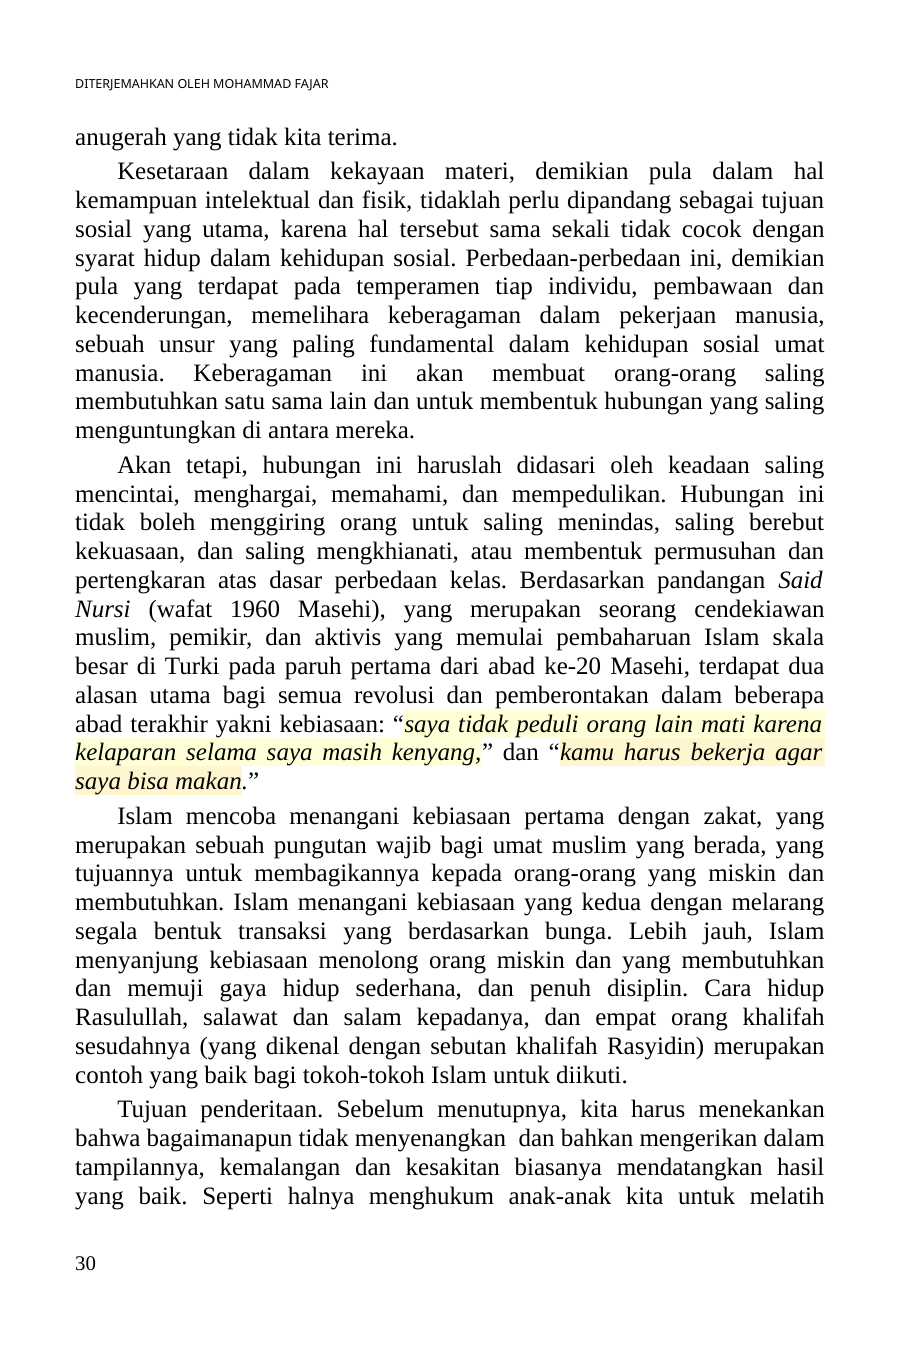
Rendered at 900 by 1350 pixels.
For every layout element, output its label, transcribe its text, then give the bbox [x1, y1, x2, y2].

text Kesetaraan dalam kekayaan materi, demikian pula dalam hal kemampuan intelektual dan fisik, tidaklah perlu dipandang sebagai tujuan sosial yang utama, karena hal tersebut sama sekali tidak cocok dengan syarat hidup dalam kehidupan sosial. Perbedaan-perbedaan ini, demikian pula yang terdapat pada temperamen tiap individu, pembawaan dan kecenderungan, memelihara keberagaman dalam pekerjaan manusia, sebuah unsur yang paling fundamental dalam kehidupan sosial umat manusia. Keberagaman ini akan membuat orang-orang saling membutuhkan satu sama lain dan untuk membentuk hubungan yang saling menguntungkan di antara mereka. [75, 156, 825, 444]
text Islam mencoba menangani kebiasaan pertama dengan zakat, yang merupakan sebuah pungutan wajib bagi umat muslim yang berada, yang tujuannya untuk membagikannya kepada orang-orang yang miskin dan membutuhkan. Islam menangani kebiasaan yang kedua dengan melarang segala bentuk transaksi yang berdasarkan bunga. Lebih jauh, Islam menyanjung kebiasaan menolong orang miskin dan yang membutuhkan dan memuji gaya hidup sederhana, dan penuh disiplin. Cara hidup Rasulullah, salawat dan salam kepadanya, dan empat orang khalifah sesudahnya (yang dikenal dengan sebutan khalifah Rasyidin) merupakan contoh yang baik bagi tokoh-tokoh Islam untuk diikuti. [75, 801, 825, 1088]
text Tujuan penderitaan. Sebelum menutupnya, kita harus menekankan bahwa bagaimanapun tidak menyenangkan dan bahkan mengerikan dalam tampilannya, kemalangan dan kesakitan biasanya mendatangkan hasil yang baik. Seperti halnya menghukum anak-anak kita untuk melatih [75, 1094, 825, 1209]
text Akan tetapi, hubungan ini haruslah didasari oleh keadaan saling mencintai, menghargai, memahami, dan mempedulikan. Hubungan ini tidak boleh menggiring orang untuk saling menindas, saling berebut kekuasaan, dan saling mengkhianati, atau membentuk permusuhan dan pertengkaran atas dasar perbedaan kelas. Berdasarkan pandangan Said Nursi (wafat 1960 Masehi), yang merupakan seorang cendekiawan muslim, pemikir, dan aktivis yang memulai pembaharuan Islam skala besar di Turki pada paruh pertama dari abad ke-20 Masehi, terdapat dua alasan utama bagi semua revolusi dan pemberontakan dalam beberapa abad terakhir yakni kebiasaan: “saya tidak peduli orang lain mati karena kelaparan selama saya masih kenyang,” dan “kamu harus bekerja agar saya bisa makan.” [75, 450, 825, 795]
text anugerah yang tidak kita terima. [75, 122, 825, 150]
